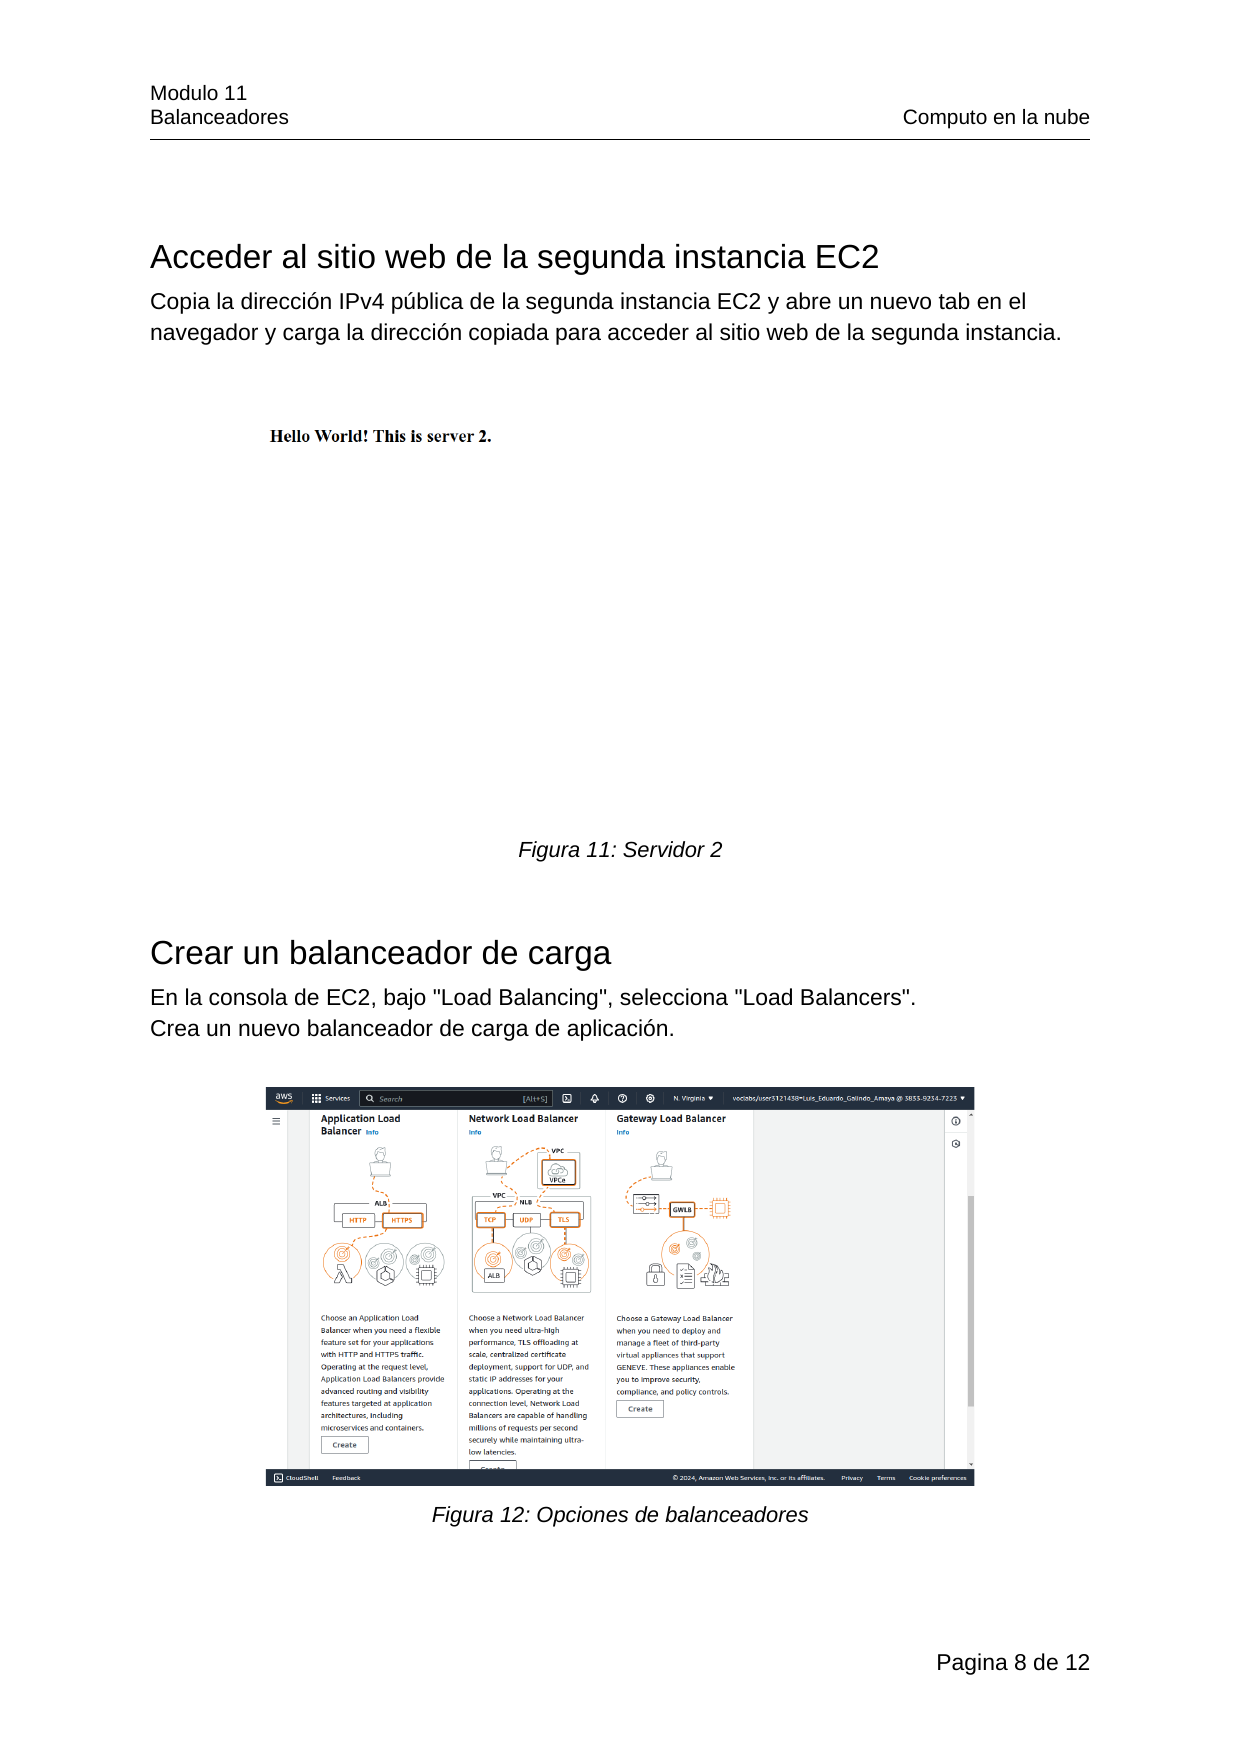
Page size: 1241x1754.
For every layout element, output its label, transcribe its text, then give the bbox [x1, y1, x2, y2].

text Figura 11: Servidor 2 [266, 821, 974, 862]
text Copia la dirección IPv4 pública de la segunda instancia EC2 y abre un nuevo tab en el navegador y carga la dirección copiada para acceder al sitio web de la segunda instancia. [150, 288, 1090, 345]
text En la consola de EC2, bajo "Load Balancing", selecciona "Load Balancers". [150, 984, 1090, 1011]
text Crea un nuevo balanceador de carga de aplicación. [150, 1014, 1090, 1041]
subtitle Acceder al sitio web de la segunda instancia EC2 [150, 237, 1090, 276]
picture [265, 1087, 975, 1486]
subtitle Crear un balanceador de carga [150, 933, 1090, 972]
picture [265, 421, 975, 821]
text Figura 12: Opciones de balanceadores [266, 1486, 974, 1527]
